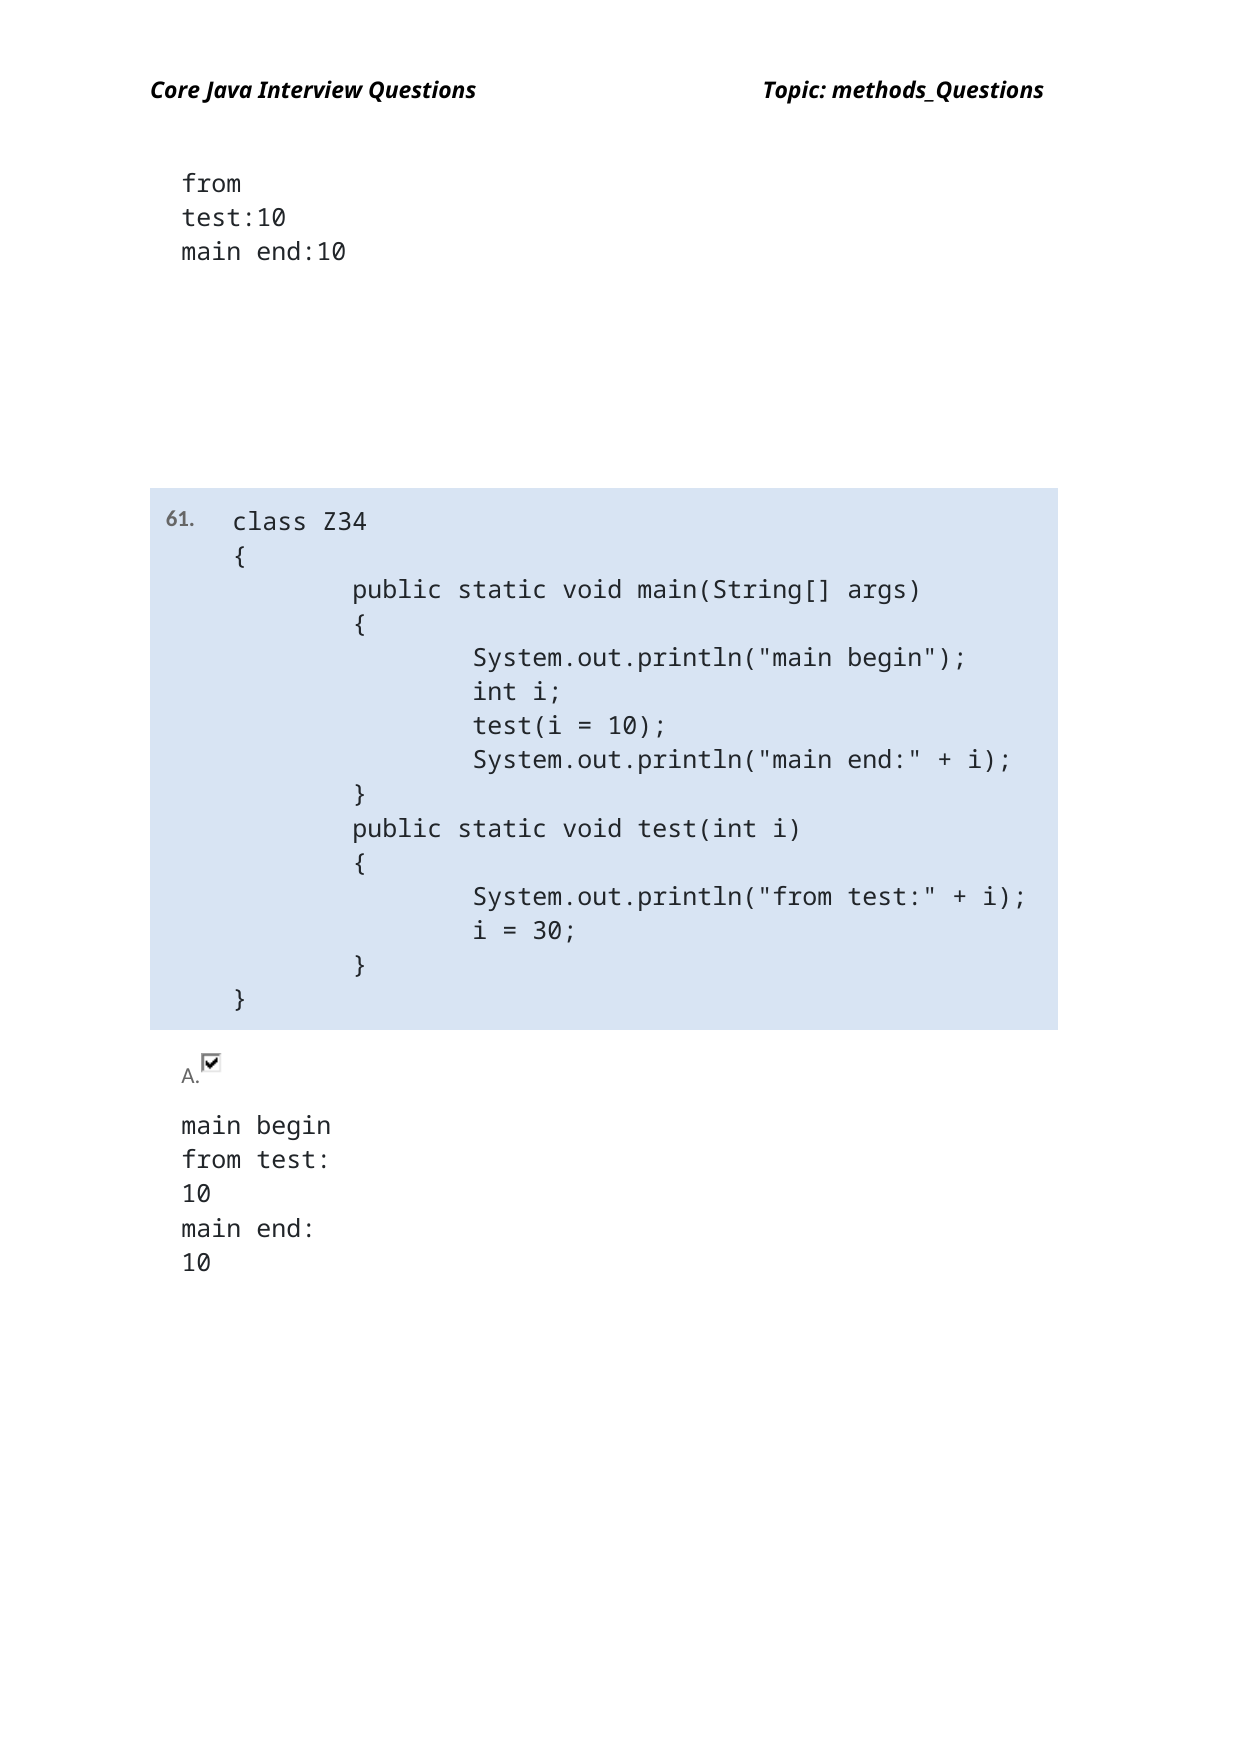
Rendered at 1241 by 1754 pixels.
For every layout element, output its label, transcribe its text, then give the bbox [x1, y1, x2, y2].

table_header [181, 1415, 442, 1483]
table_header [181, 370, 442, 404]
table_cell [150, 150, 1090, 488]
table_cell [150, 1030, 1090, 1567]
table_header [181, 404, 319, 472]
table_header 61. [150, 488, 216, 1030]
table_header [181, 1483, 360, 1551]
table_header [1058, 488, 1090, 1030]
table_header class Z34 { public static void main(String[] args) { System.out.println("main begin"); int i; test(i = 10); System.out.println("main end:" + i); } public static void test(int i) { System.out.println("from test:" + i); i = 30; } } [216, 488, 1058, 1030]
table_header A. main begin from test: 10 main end: 10 [181, 1046, 360, 1414]
table_header from test:10 main end:10 [181, 166, 346, 370]
